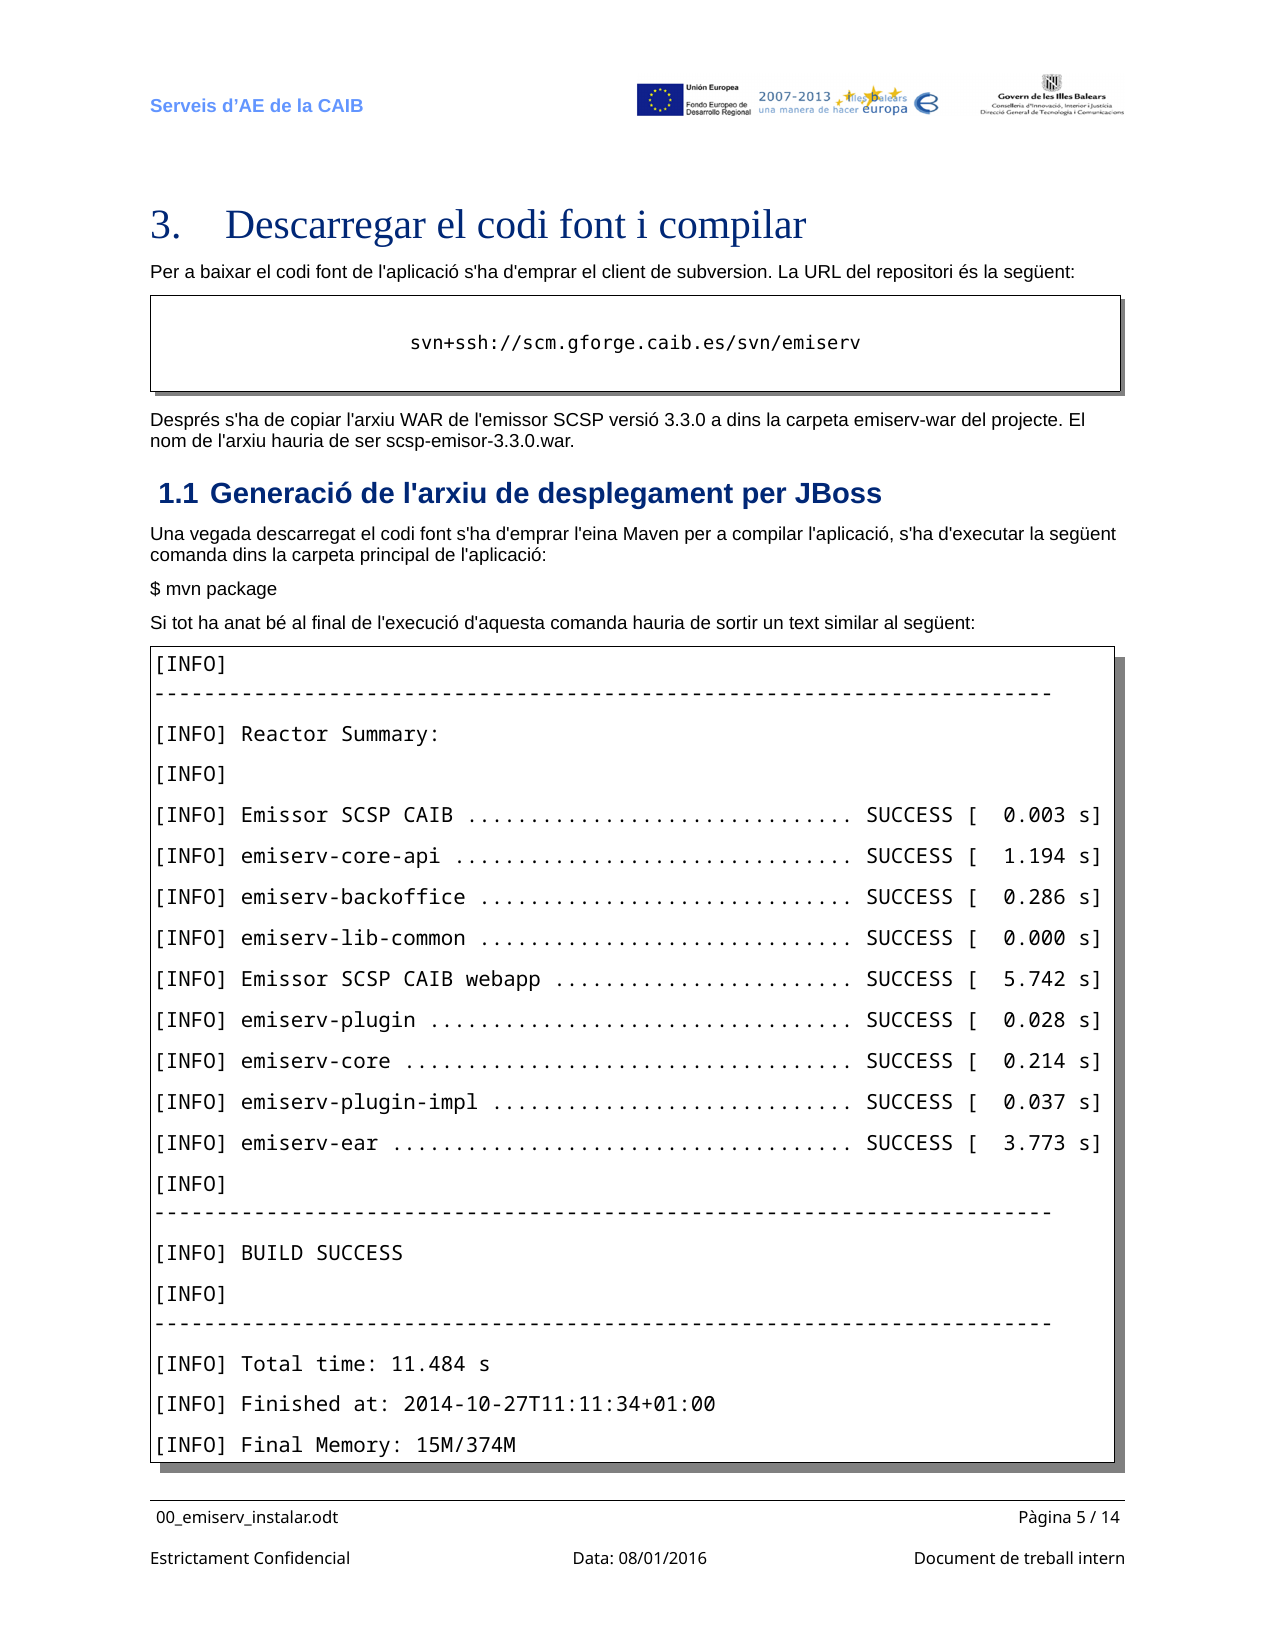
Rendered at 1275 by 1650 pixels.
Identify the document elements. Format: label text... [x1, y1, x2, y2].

text [INFO] emiserv-core-api ................................ SUCCESS [ 1.194 s] [151, 838, 1114, 870]
text [INFO] [151, 757, 1114, 788]
text [INFO] ------------------------------------------------------------------------ [151, 1166, 1114, 1226]
text [INFO] Finished at: 2014-10-27T11:11:34+01:00 [151, 1387, 1114, 1418]
text [INFO] emiserv-core .................................... SUCCESS [ 0.214 s] [151, 1043, 1114, 1074]
text [INFO] Total time: 11.484 s [151, 1346, 1114, 1377]
text [INFO] emiserv-ear ..................................... SUCCESS [ 3.773 s] [151, 1125, 1114, 1156]
text [INFO] BUILD SUCCESS [151, 1235, 1114, 1267]
text [INFO] emiserv-lib-common .............................. SUCCESS [ 0.000 s] [151, 920, 1114, 952]
text [INFO] emiserv-plugin-impl ............................. SUCCESS [ 0.037 s] [151, 1084, 1114, 1116]
subtitle Descarregar el codi font i compilar [150, 200, 1125, 248]
text Una vegada descarregat el codi font s'ha d'emprar l'eina Maven per a compilar l'aplicació, s'ha d'executar la següent comanda dins la carpeta principal de l'aplicació: [150, 522, 1125, 566]
text [INFO] Reactor Summary: [151, 716, 1114, 747]
text [INFO] emiserv-backoffice .............................. SUCCESS [ 0.286 s] [151, 879, 1114, 911]
text $ mvn package [150, 578, 1125, 600]
text [INFO] Emissor SCSP CAIB webapp ........................ SUCCESS [ 5.742 s] [151, 961, 1114, 993]
subtitle Generació de l'arxiu de desplegament per JBoss [150, 476, 1125, 510]
text Si tot ha anat bé al final de l'execució d'aquesta comanda hauria de sortir un text similar al següent: [150, 612, 1125, 634]
text Després s'ha de copiar l'arxiu WAR de l'emissor SCSP versió 3.3.0 a dins la carpeta emiserv-war del projecte. El nom de l'arxiu hauria de ser scsp-emisor-3.3.0.war. [150, 408, 1125, 451]
picture [636, 73, 1125, 116]
text Per a baixar el codi font de l'aplicació s'ha d'emprar el client de subversion. La URL del repositori és la següent: [150, 260, 1125, 282]
text [INFO] Final Memory: 15M/374M [151, 1427, 1114, 1462]
text [INFO] emiserv-plugin .................................. SUCCESS [ 0.028 s] [151, 1002, 1114, 1034]
text [INFO] Emissor SCSP CAIB ............................... SUCCESS [ 0.003 s] [151, 797, 1114, 829]
text [INFO] ------------------------------------------------------------------------ [151, 1276, 1114, 1336]
text svn+ssh://scm.gforge.caib.es/svn/emiserv [151, 329, 1120, 354]
text [INFO] ------------------------------------------------------------------------ [151, 647, 1114, 706]
